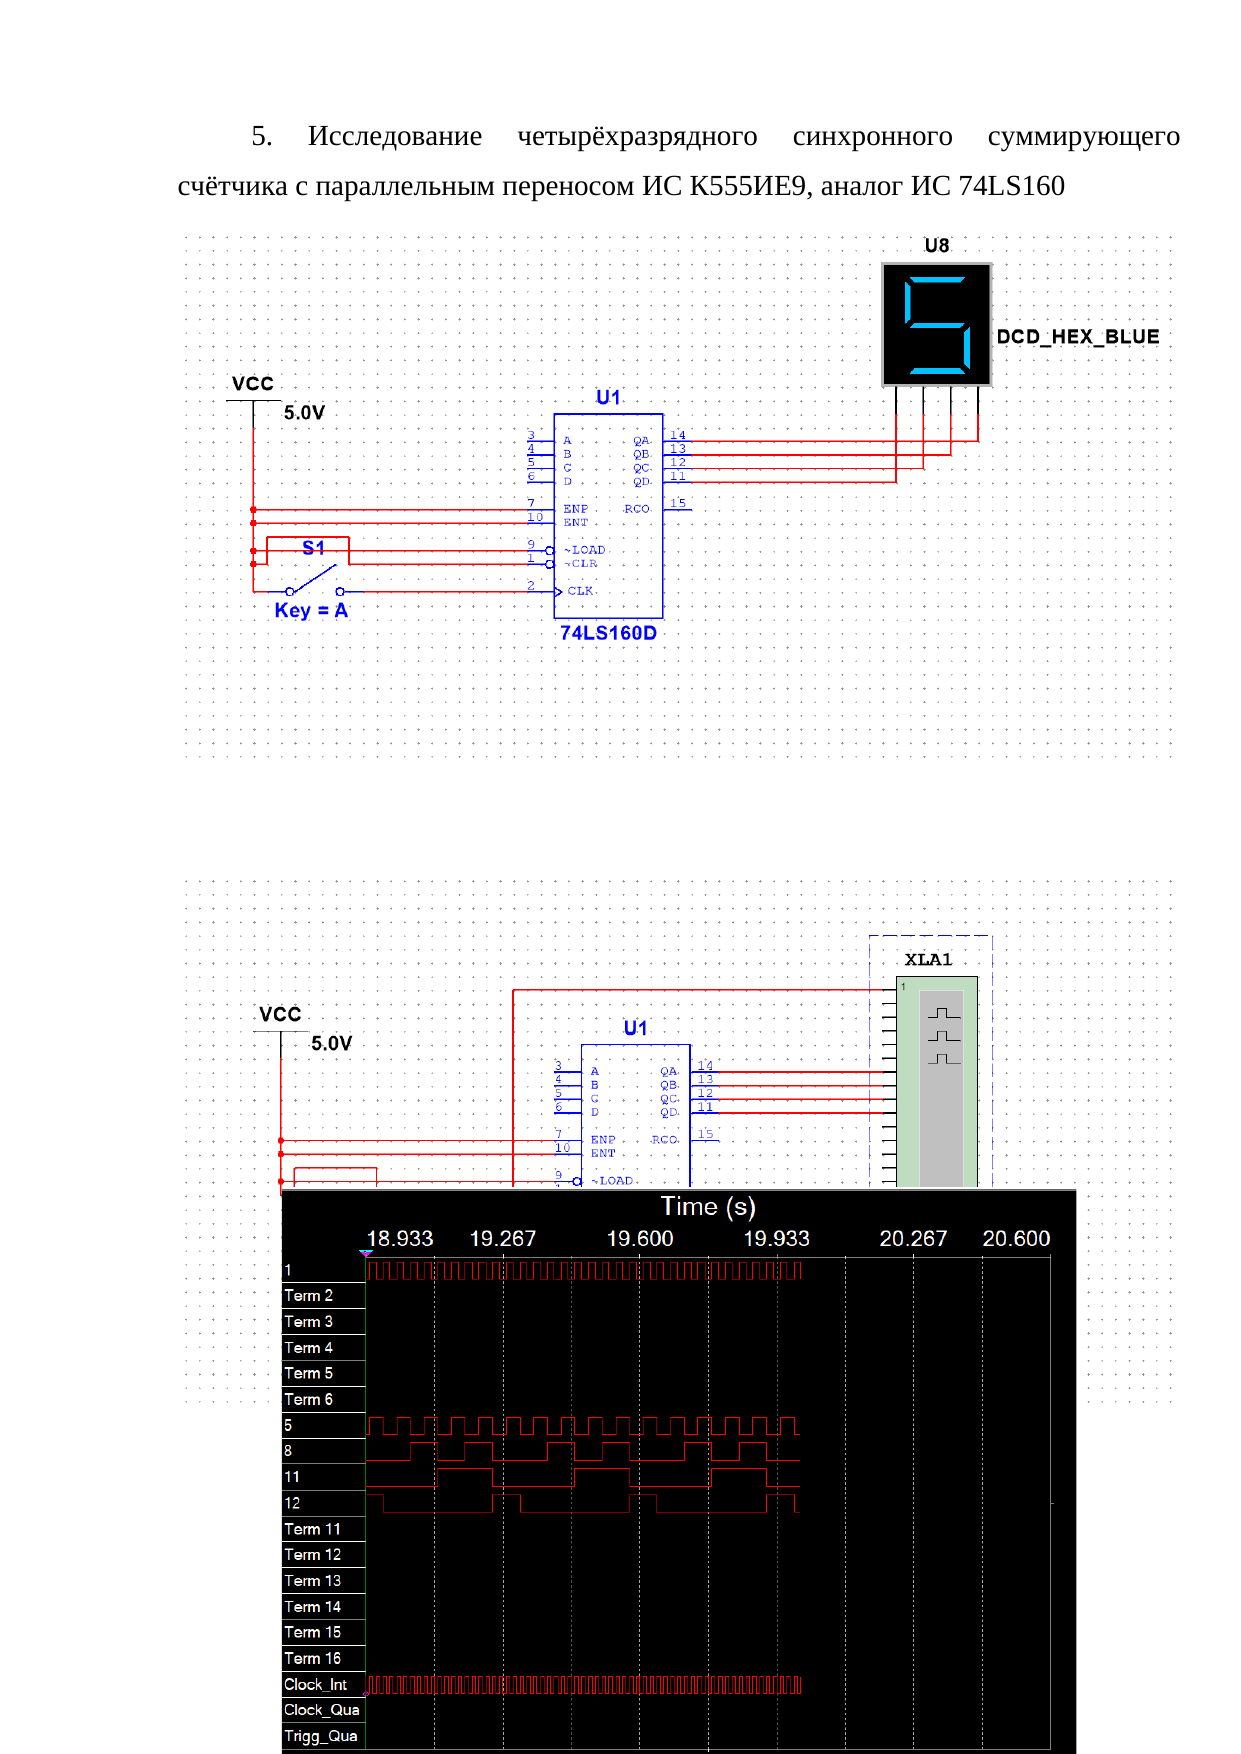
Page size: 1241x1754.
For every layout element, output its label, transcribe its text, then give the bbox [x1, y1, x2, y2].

picture [177, 235, 1182, 763]
picture [177, 880, 1182, 1754]
text 5. Исследование четырёхразрядного синхронного суммирующего счётчика с параллельным переносом ИС К555ИЕ9, аналог ИС 74LS160 [177, 118, 1181, 202]
